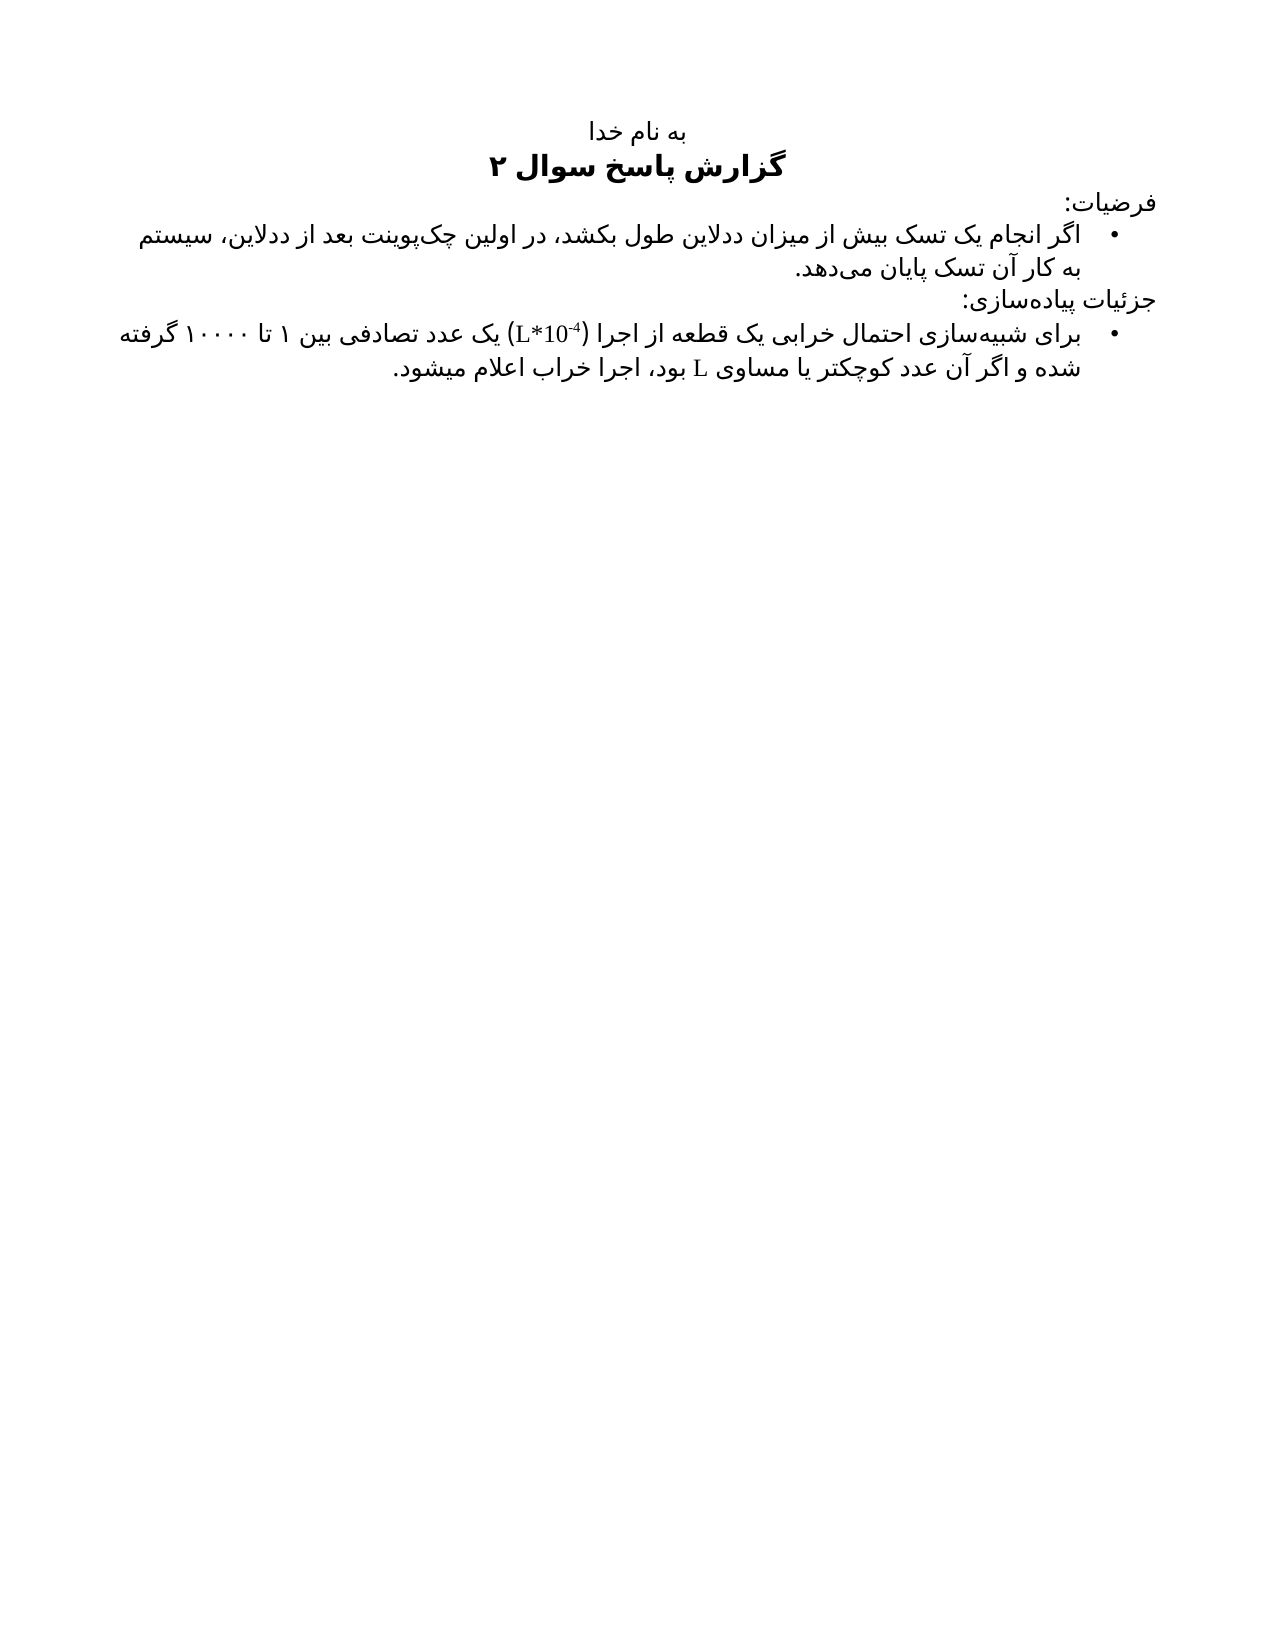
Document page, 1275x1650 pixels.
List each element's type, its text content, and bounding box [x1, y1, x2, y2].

text به نام خدا [118, 118, 1157, 151]
text گزارش پاسخ سوال ۲ [118, 151, 1157, 189]
list برای شبیه‌سازی احتمال خرابی یک قطعه از اجرا (L*10-4) یک عدد تصادفی بین ۱ تا ۱۰۰۰۰ گرفته شده و اگر آن عدد کوچکتر یا مساوی L بود، اجرا خراب اعلام میشود. [118, 319, 1119, 386]
list اگر انجام یک تسک بیش از میزان ددلاین طول بکشد، در اولین چک‌پوینت بعد از ددلاین، سیستم به کار آن تسک پایان می‌دهد. [118, 221, 1119, 287]
text جزئیات پیاده‌سازی: [118, 287, 1157, 319]
text فرضیات: [118, 189, 1157, 221]
